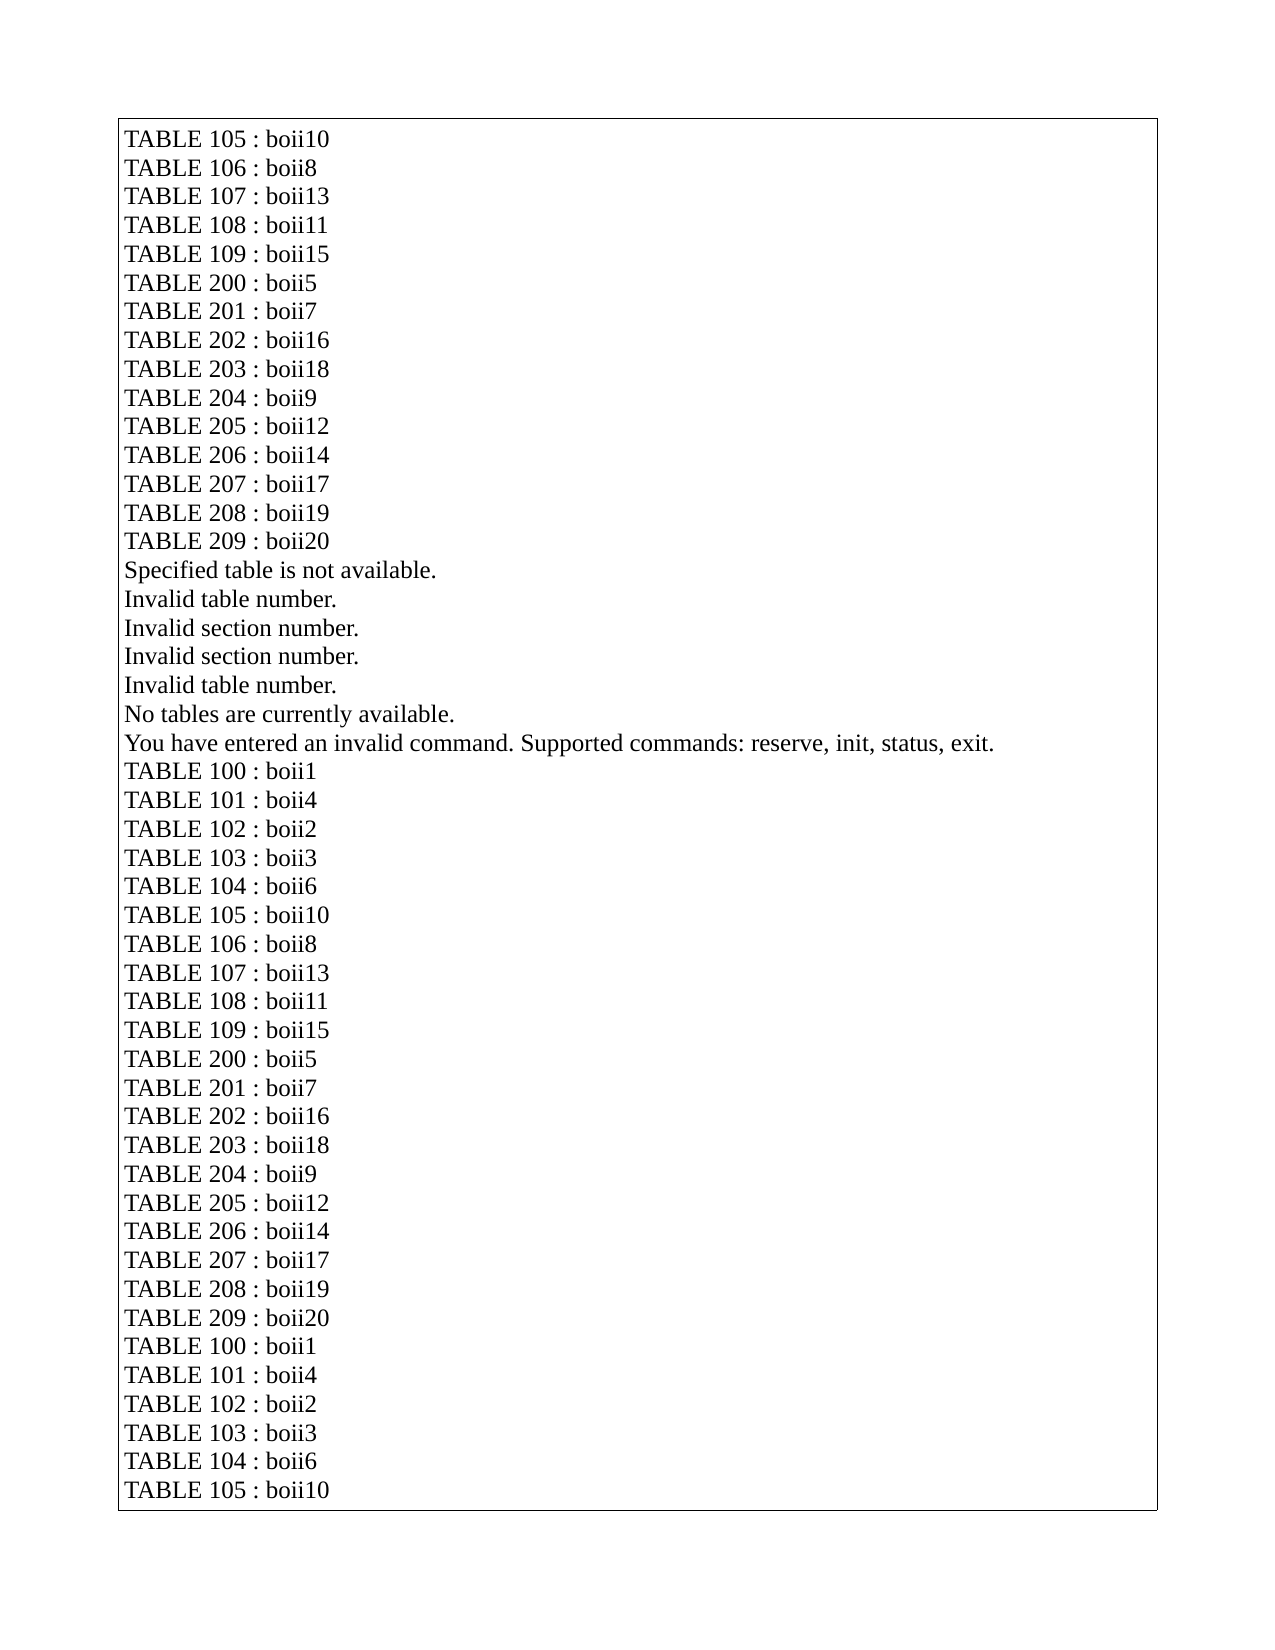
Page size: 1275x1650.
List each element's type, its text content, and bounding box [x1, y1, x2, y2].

table_header TABLE 105 : boii10 TABLE 106 : boii8 TABLE 107 : boii13 TABLE 108 : boii11 TABLE 109 : boii15 TABLE 200 : boii5 TABLE 201 : boii7 TABLE 202 : boii16 TABLE 203 : boii18 TABLE 204 : boii9 TABLE 205 : boii12 TABLE 206 : boii14 TABLE 207 : boii17 TABLE 208 : boii19 TABLE 209 : boii20 Specified table is not available. Invalid table number. Invalid section number. Invalid section number. Invalid table number. No tables are currently available. You have entered an invalid command. Supported commands: reserve, init, status, exit. TABLE 100 : boii1 TABLE 101 : boii4 TABLE 102 : boii2 TABLE 103 : boii3 TABLE 104 : boii6 TABLE 105 : boii10 TABLE 106 : boii8 TABLE 107 : boii13 TABLE 108 : boii11 TABLE 109 : boii15 TABLE 200 : boii5 TABLE 201 : boii7 TABLE 202 : boii16 TABLE 203 : boii18 TABLE 204 : boii9 TABLE 205 : boii12 TABLE 206 : boii14 TABLE 207 : boii17 TABLE 208 : boii19 TABLE 209 : boii20 TABLE 100 : boii1 TABLE 101 : boii4 TABLE 102 : boii2 TABLE 103 : boii3 TABLE 104 : boii6 TABLE 105 : boii10 [119, 119, 1157, 1510]
